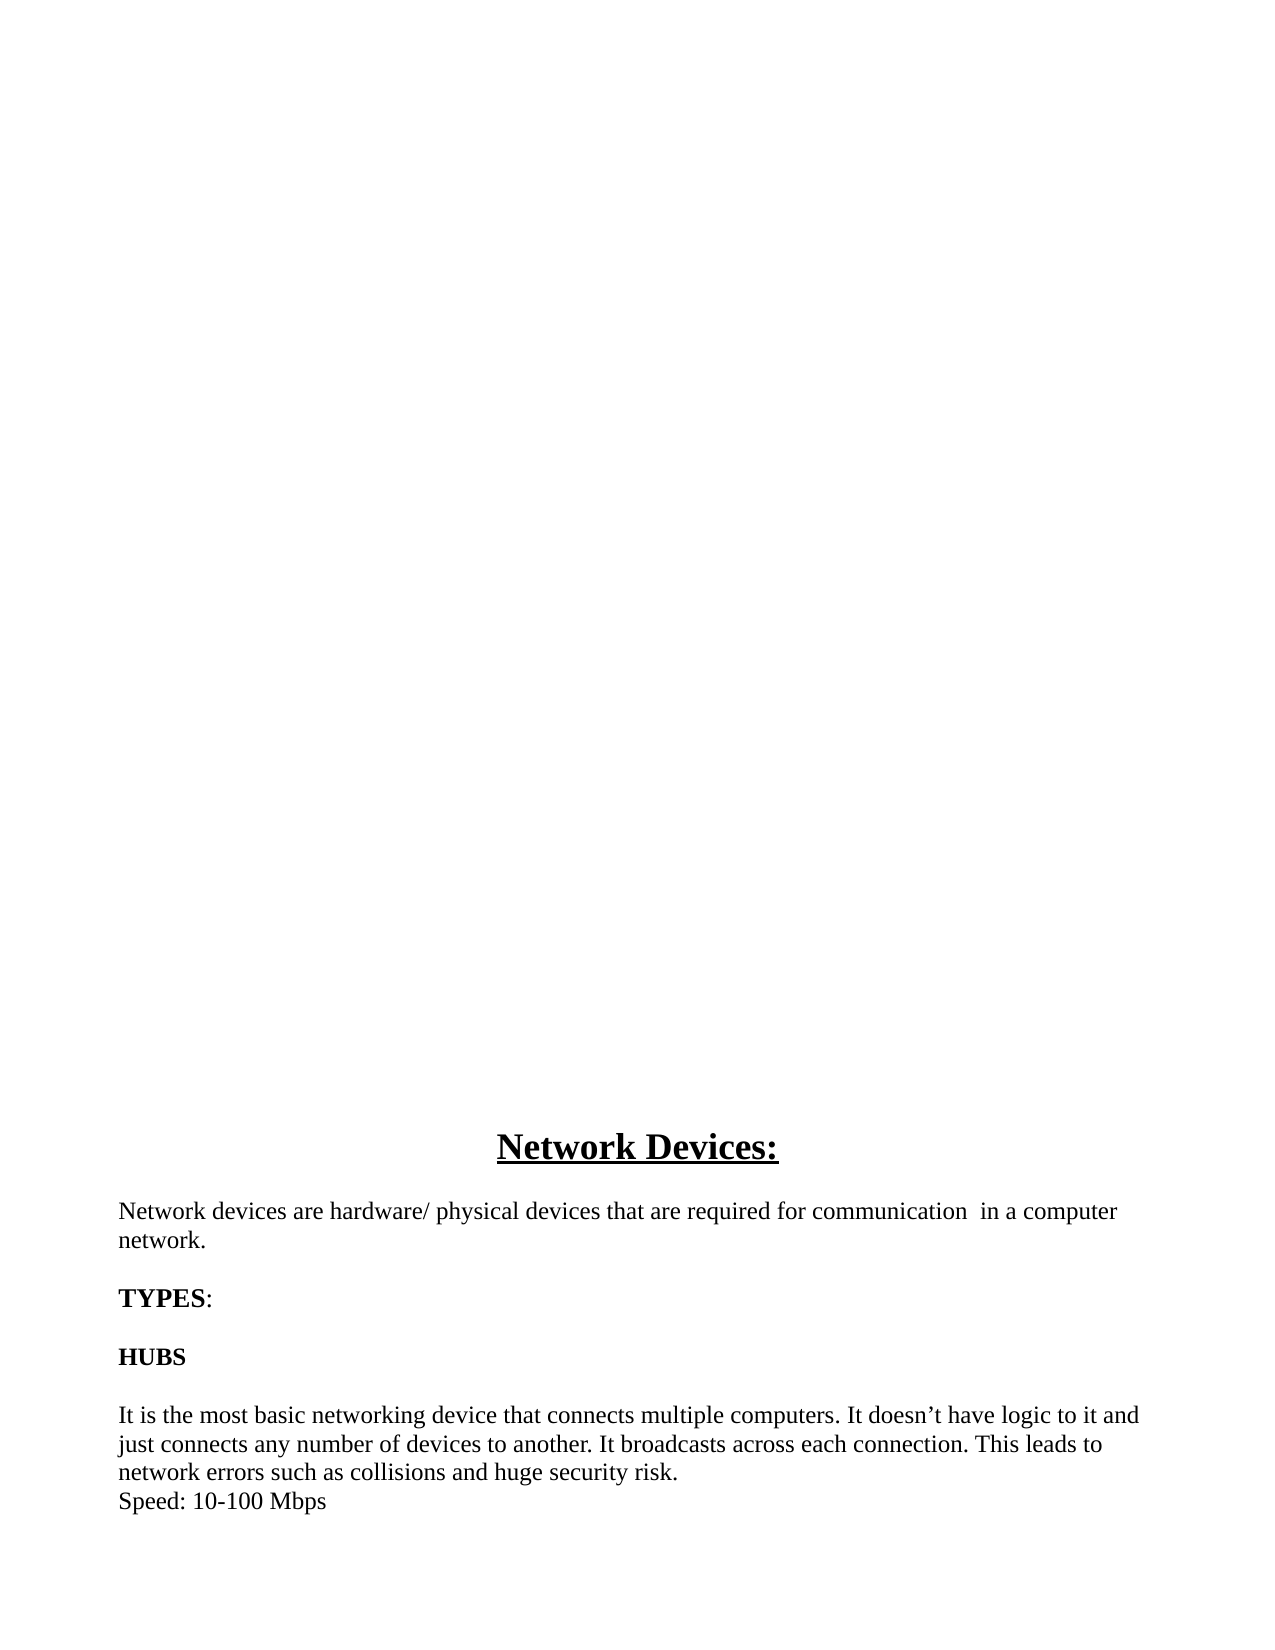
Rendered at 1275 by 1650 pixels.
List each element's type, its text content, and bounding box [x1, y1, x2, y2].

text TYPES: [118, 1282, 1157, 1314]
text It is the most basic networking device that connects multiple computers. It doesn’t have logic to it and just connects any number of devices to another. It broadcasts across each connection. This leads to network errors such as collisions and huge security risk. [118, 1400, 1157, 1486]
text Network devices are hardware/ physical devices that are required for communication in a computer network. [118, 1196, 1157, 1254]
text Speed: 10-100 Mbps [118, 1486, 1157, 1515]
text HUBS [118, 1342, 1157, 1371]
text Network Devices: [118, 1124, 1157, 1167]
